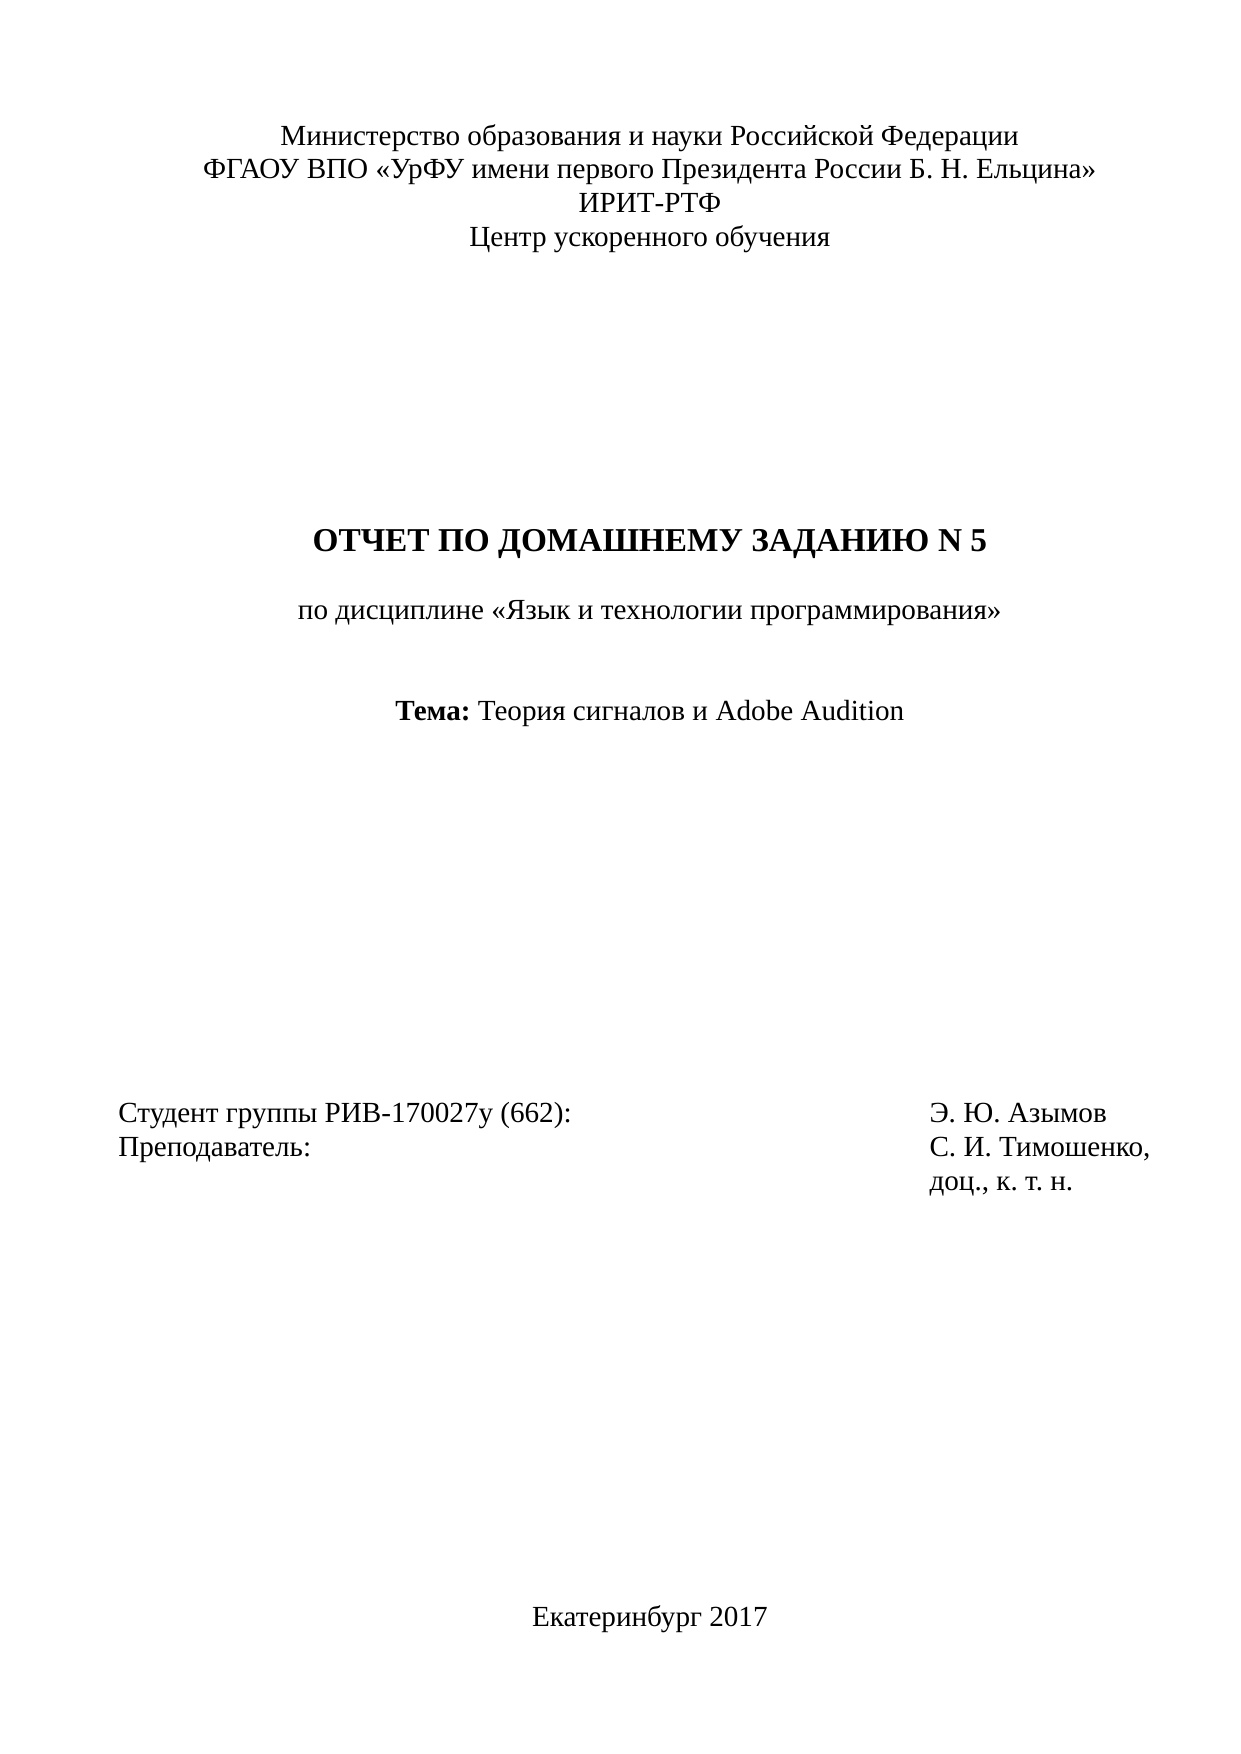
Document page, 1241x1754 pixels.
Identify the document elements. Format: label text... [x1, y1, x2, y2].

text Студент группы РИВ-170027у (662): Э. Ю. Азымов [118, 1096, 1181, 1129]
text доц., к. т. н. [118, 1163, 1181, 1196]
text Преподаватель: С. И. Тимошенко, [118, 1129, 1181, 1163]
text ФГАОУ ВПО «УрФУ имени первого Президента России Б. Н. Ельцина» [118, 152, 1181, 185]
text Тема: Теория сигналов и Adobe Audition [118, 693, 1181, 727]
text ИРИТ-РТФ [118, 185, 1181, 219]
text Екатеринбург 2017 [118, 1599, 1181, 1632]
text по дисциплине «Язык и технологии программирования» [118, 592, 1181, 626]
text Министерство образования и науки Российской Федерации [118, 118, 1181, 152]
text ОТЧЕТ ПО ДОМАШНЕМУ ЗАДАНИЮ N 5 [118, 521, 1181, 559]
text Центр ускоренного обучения [118, 219, 1181, 252]
